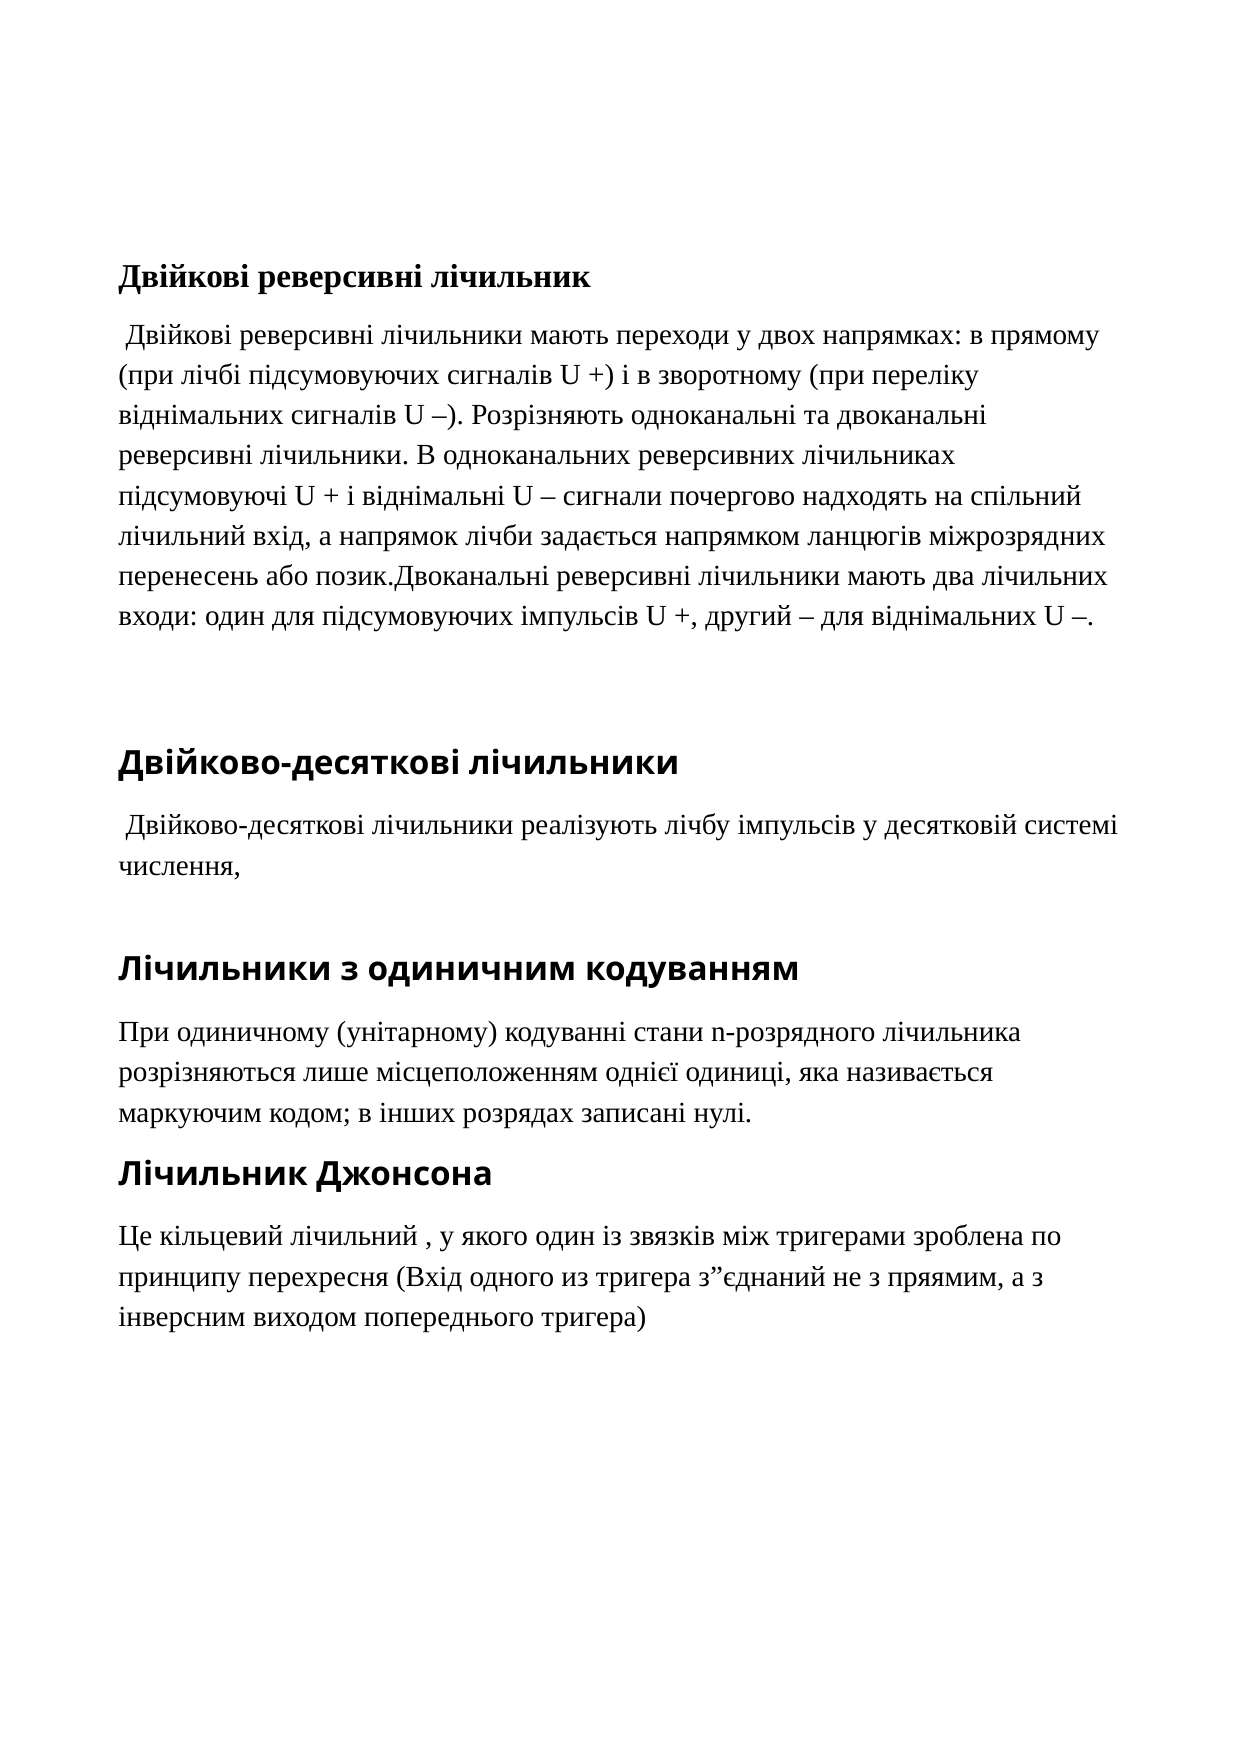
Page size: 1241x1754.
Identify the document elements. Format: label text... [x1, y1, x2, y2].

text Лічильники з одиничним кодуванням [118, 945, 1122, 991]
text Двійкові реверсивні лічильники мають переходи у двох напрямках: в прямому (при лічбі підсумовуючих сигналів U +) і в зворотному (при переліку віднімальних сигналів U –). Розрізняють одноканальні та двоканальні реверсивні лічильники. В одноканальних реверсивних лічильниках підсумовуючі U + і віднімальні U – сигнали почергово надходять на спільний лічильний вхід, а напрямок лічби задається напрямком ланцюгів міжрозряд­них перенесень або позик.Двоканальні реверсивні лічильники мають два лічильних входи: один для підсумовуючих імпульсів U +, другий – для віднімальних U –. [118, 317, 1122, 632]
text Лічильник Джонсона [118, 1149, 1122, 1195]
text Двійково-десяткові лічильники реалізують лічбу імпульсів у десятковій системі числення, [118, 807, 1122, 881]
text Двійкові реверсивні лічильник [118, 256, 1122, 294]
text Це кільцевий лічильний , у якого один із звязків між тригерами зроблена по принципу перехресня (Вхід одного из тригера з”єднаний не з пряямим, а з інверсним виходом попереднього тригера) [118, 1218, 1122, 1332]
text Двійково-десяткові лічильники [118, 738, 1122, 784]
text При одиничному (унітарному) кодуванні стани n-розряд­ного лічильника розрізняються лише місцеположенням однієї одиниці, яка називається маркуючим кодом; в інших розрядах записані нулі. [118, 1014, 1122, 1128]
